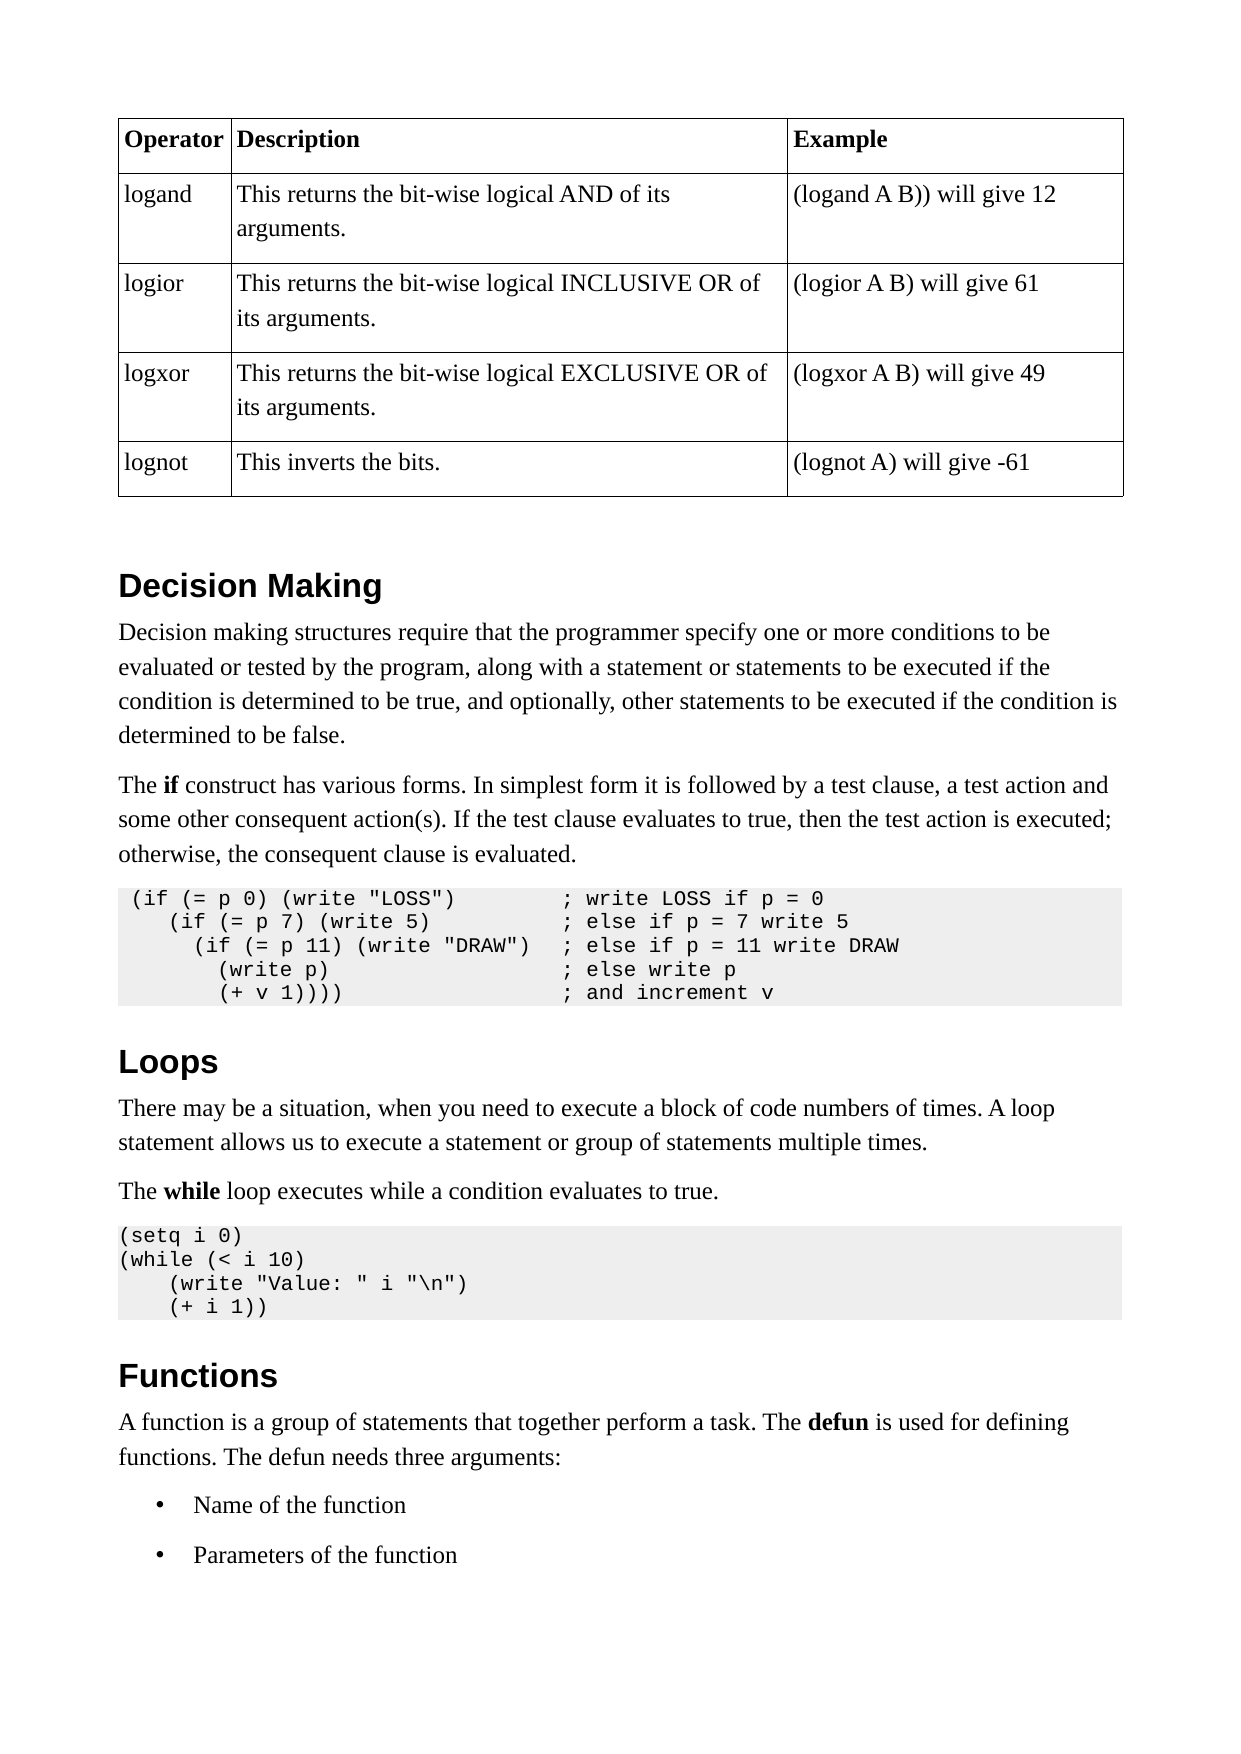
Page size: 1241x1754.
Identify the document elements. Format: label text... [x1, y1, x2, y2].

table_cell logand [119, 174, 231, 262]
text The if construct has various forms. In simplest form it is followed by a test clause, a test action and some other consequent action(s). If the test clause evaluates to true, then the test action is executed; otherwise, the consequent clause is evaluated. [118, 770, 1122, 867]
text (+ i 1)) [118, 1296, 1122, 1320]
text There may be a situation, when you need to execute a block of code numbers of times. A loop statement allows us to execute a statement or group of statements multiple times. [118, 1093, 1122, 1156]
table_cell This returns the bit-wise logical INCLUSIVE OR of its arguments. [232, 264, 787, 352]
table_cell (logxor A B) will give 49 [788, 353, 1123, 441]
table_cell This returns the bit-wise logical AND of its arguments. [232, 174, 787, 262]
subtitle Functions [118, 1356, 1122, 1394]
text (if (= p 7) (write 5) ; else if p = 7 write 5 [118, 911, 1122, 935]
table_cell (logand A B)) will give 12 [788, 174, 1123, 262]
text The while loop executes while a condition evaluates to true. [118, 1176, 1122, 1205]
subtitle Decision Making [118, 566, 1122, 605]
text (if (= p 11) (write "DRAW") ; else if p = 11 write DRAW [118, 935, 1122, 959]
list Name of the function [156, 1491, 1122, 1519]
table_cell (lognot A) will give -61 [788, 442, 1123, 496]
text (+ v 1)))) ; and increment v [118, 982, 1122, 1006]
text A function is a group of statements that together perform a task. The defun is used for defining functions. The defun needs three arguments: [118, 1407, 1122, 1470]
text (write p) ; else write p [118, 959, 1122, 982]
table_cell This returns the bit-wise logical EXCLUSIVE OR of its arguments. [232, 353, 787, 441]
text (while (< i 10) [118, 1249, 1122, 1273]
subtitle Loops [118, 1042, 1122, 1080]
text (if (= p 0) (write "LOSS") ; write LOSS if p = 0 [118, 888, 1122, 911]
table_header Example [788, 119, 1123, 173]
table_cell (logior A B) will give 61 [788, 264, 1123, 352]
text (write "Value: " i "\n") [118, 1273, 1122, 1296]
table_cell logior [119, 264, 231, 352]
table_header Operator [119, 119, 231, 173]
table_header Description [232, 119, 787, 173]
table_cell This inverts the bits. [232, 442, 787, 496]
list Parameters of the function [156, 1540, 1122, 1568]
text (setq i 0) [118, 1226, 1122, 1249]
table_cell logxor [119, 353, 231, 441]
table_cell lognot [119, 442, 231, 496]
text Decision making structures require that the programmer specify one or more conditions to be evaluated or tested by the program, along with a statement or statements to be executed if the condition is determined to be true, and optionally, other statements to be executed if the condition is determined to be false. [118, 617, 1122, 749]
